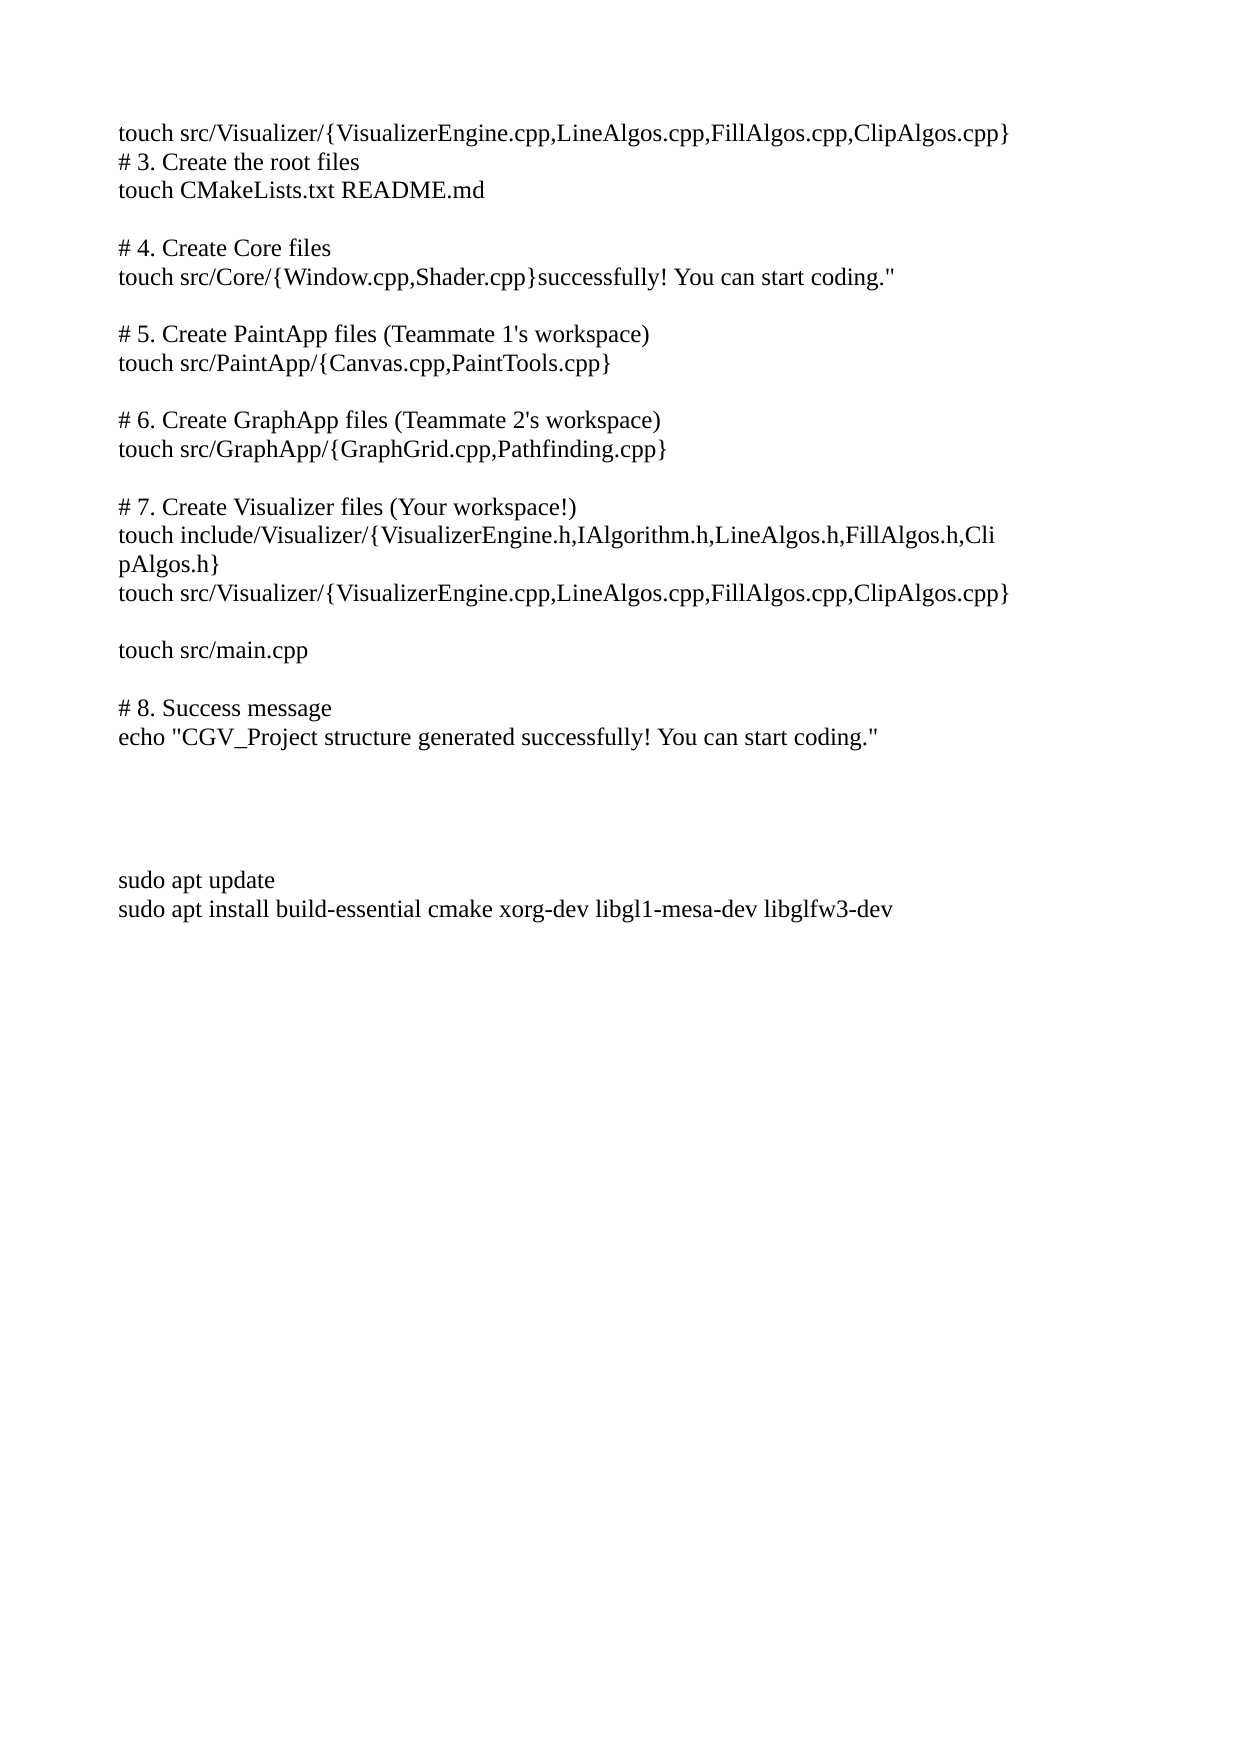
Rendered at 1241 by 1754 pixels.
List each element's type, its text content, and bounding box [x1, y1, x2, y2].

text touch src/Visualizer/{VisualizerEngine.cpp,LineAlgos.cpp,FillAlgos.cpp,ClipAlgos.cpp} [118, 118, 1122, 147]
text echo "CGV_Project structure generated successfully! You can start coding." [118, 722, 1122, 751]
text # 6. Create GraphApp files (Teammate 2's workspace) [118, 406, 1122, 434]
text touch include/Visualizer/{VisualizerEngine.h,IAlgorithm.h,LineAlgos.h,FillAlgos.h,Cli [118, 521, 1122, 549]
text touch src/PaintApp/{Canvas.cpp,PaintTools.cpp} [118, 348, 1122, 377]
text touch CMakeLists.txt README.md [118, 176, 1122, 204]
text touch src/main.cpp [118, 636, 1122, 664]
text # 5. Create PaintApp files (Teammate 1's workspace) [118, 319, 1122, 348]
text touch src/Visualizer/{VisualizerEngine.cpp,LineAlgos.cpp,FillAlgos.cpp,ClipAlgos.cpp} [118, 578, 1122, 607]
text touch src/GraphApp/{GraphGrid.cpp,Pathfinding.cpp} [118, 434, 1122, 463]
text sudo apt install build-essential cmake xorg-dev libgl1-mesa-dev libglfw3-dev [118, 894, 1122, 923]
text # 4. Create Core files [118, 233, 1122, 262]
text sudo apt update [118, 866, 1122, 894]
text pAlgos.h} [118, 549, 1122, 578]
text touch src/Core/{Window.cpp,Shader.cpp}successfully! You can start coding." [118, 262, 1122, 291]
text # 7. Create Visualizer files (Your workspace!) [118, 492, 1122, 521]
text # 8. Success message [118, 693, 1122, 722]
text # 3. Create the root files [118, 147, 1122, 176]
